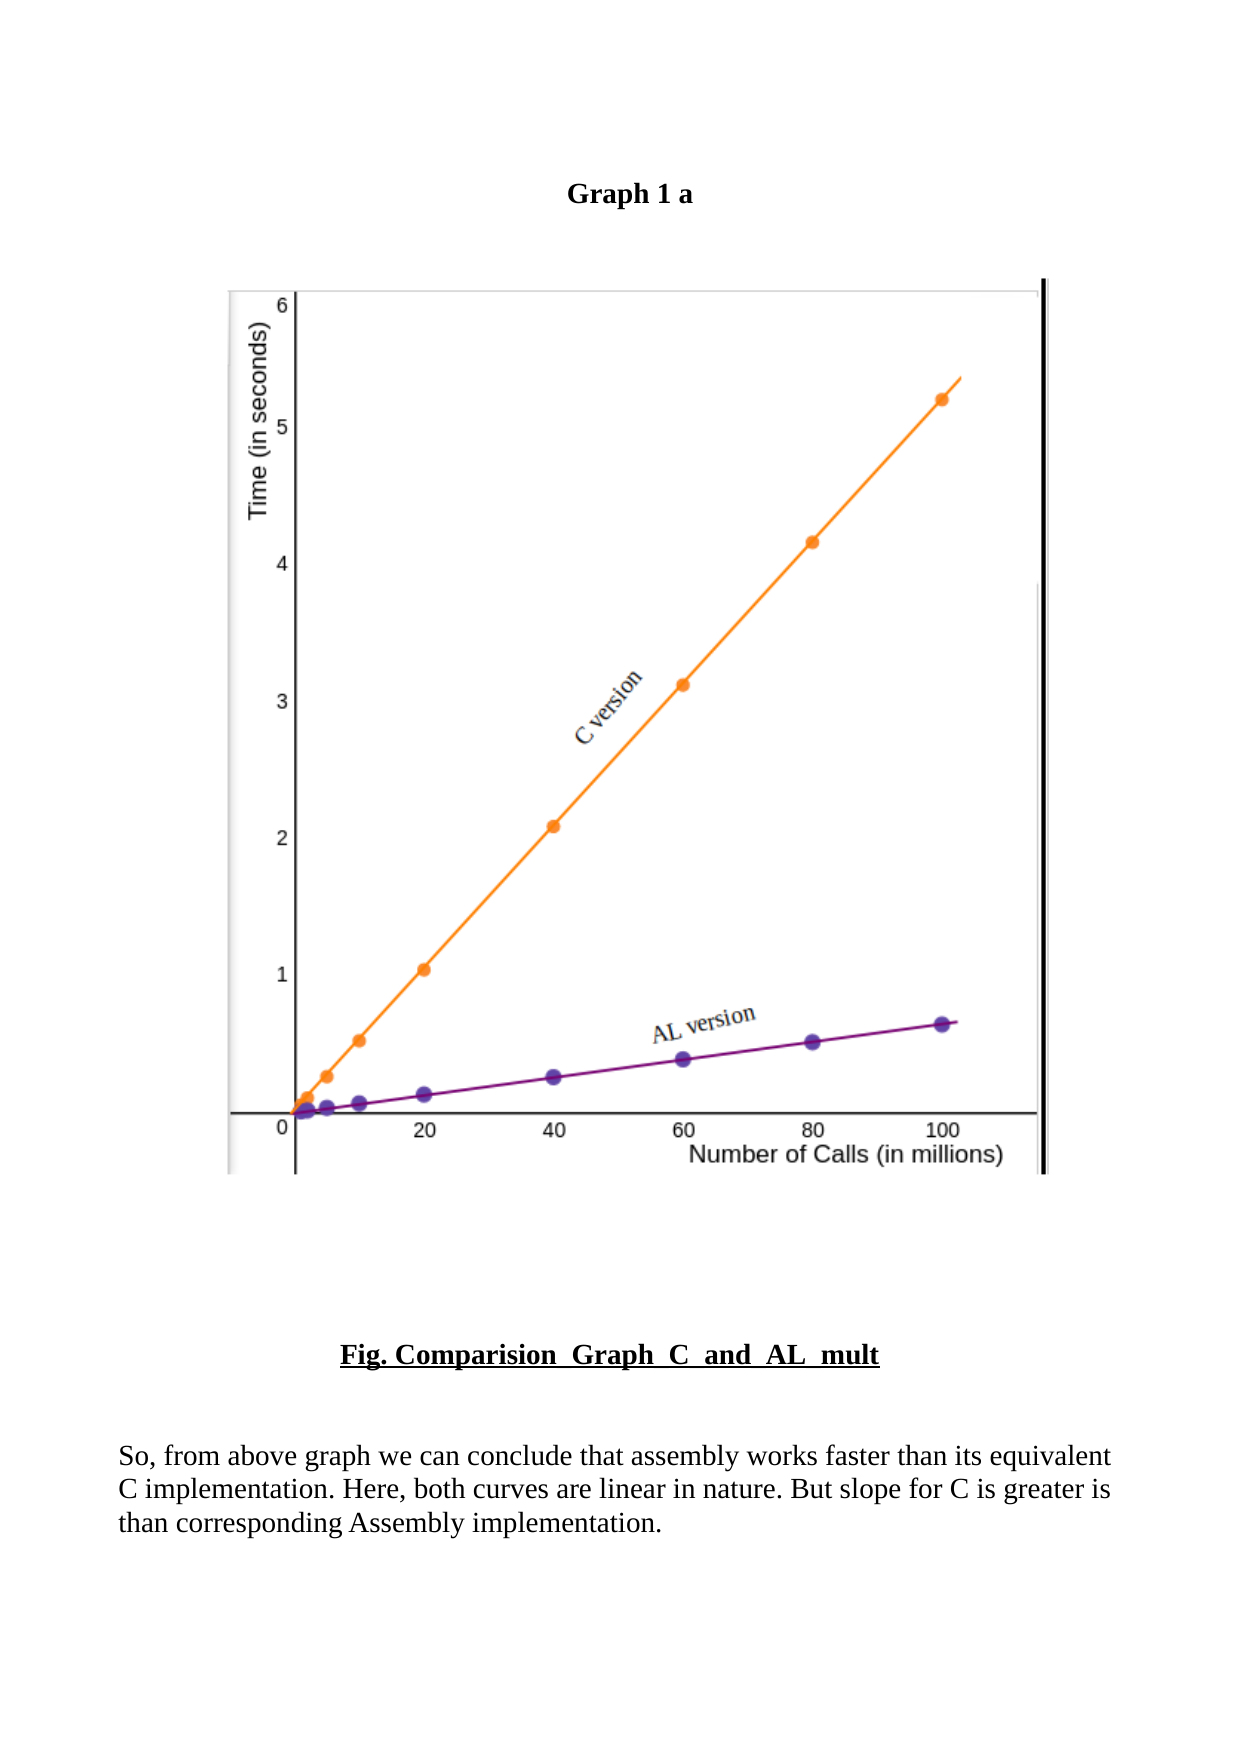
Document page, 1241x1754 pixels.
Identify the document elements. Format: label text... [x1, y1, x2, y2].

picture [127, 252, 1132, 1271]
text Fig. Comparision_Graph_C_and_AL_mult [118, 1337, 1122, 1371]
text Graph 1 a [118, 176, 1122, 210]
text So, from above graph we can conclude that assembly works faster than its equivalent C implementation. Here, both curves are linear in nature. But slope for C is greater is than corresponding Assembly implementation. [118, 1438, 1122, 1538]
